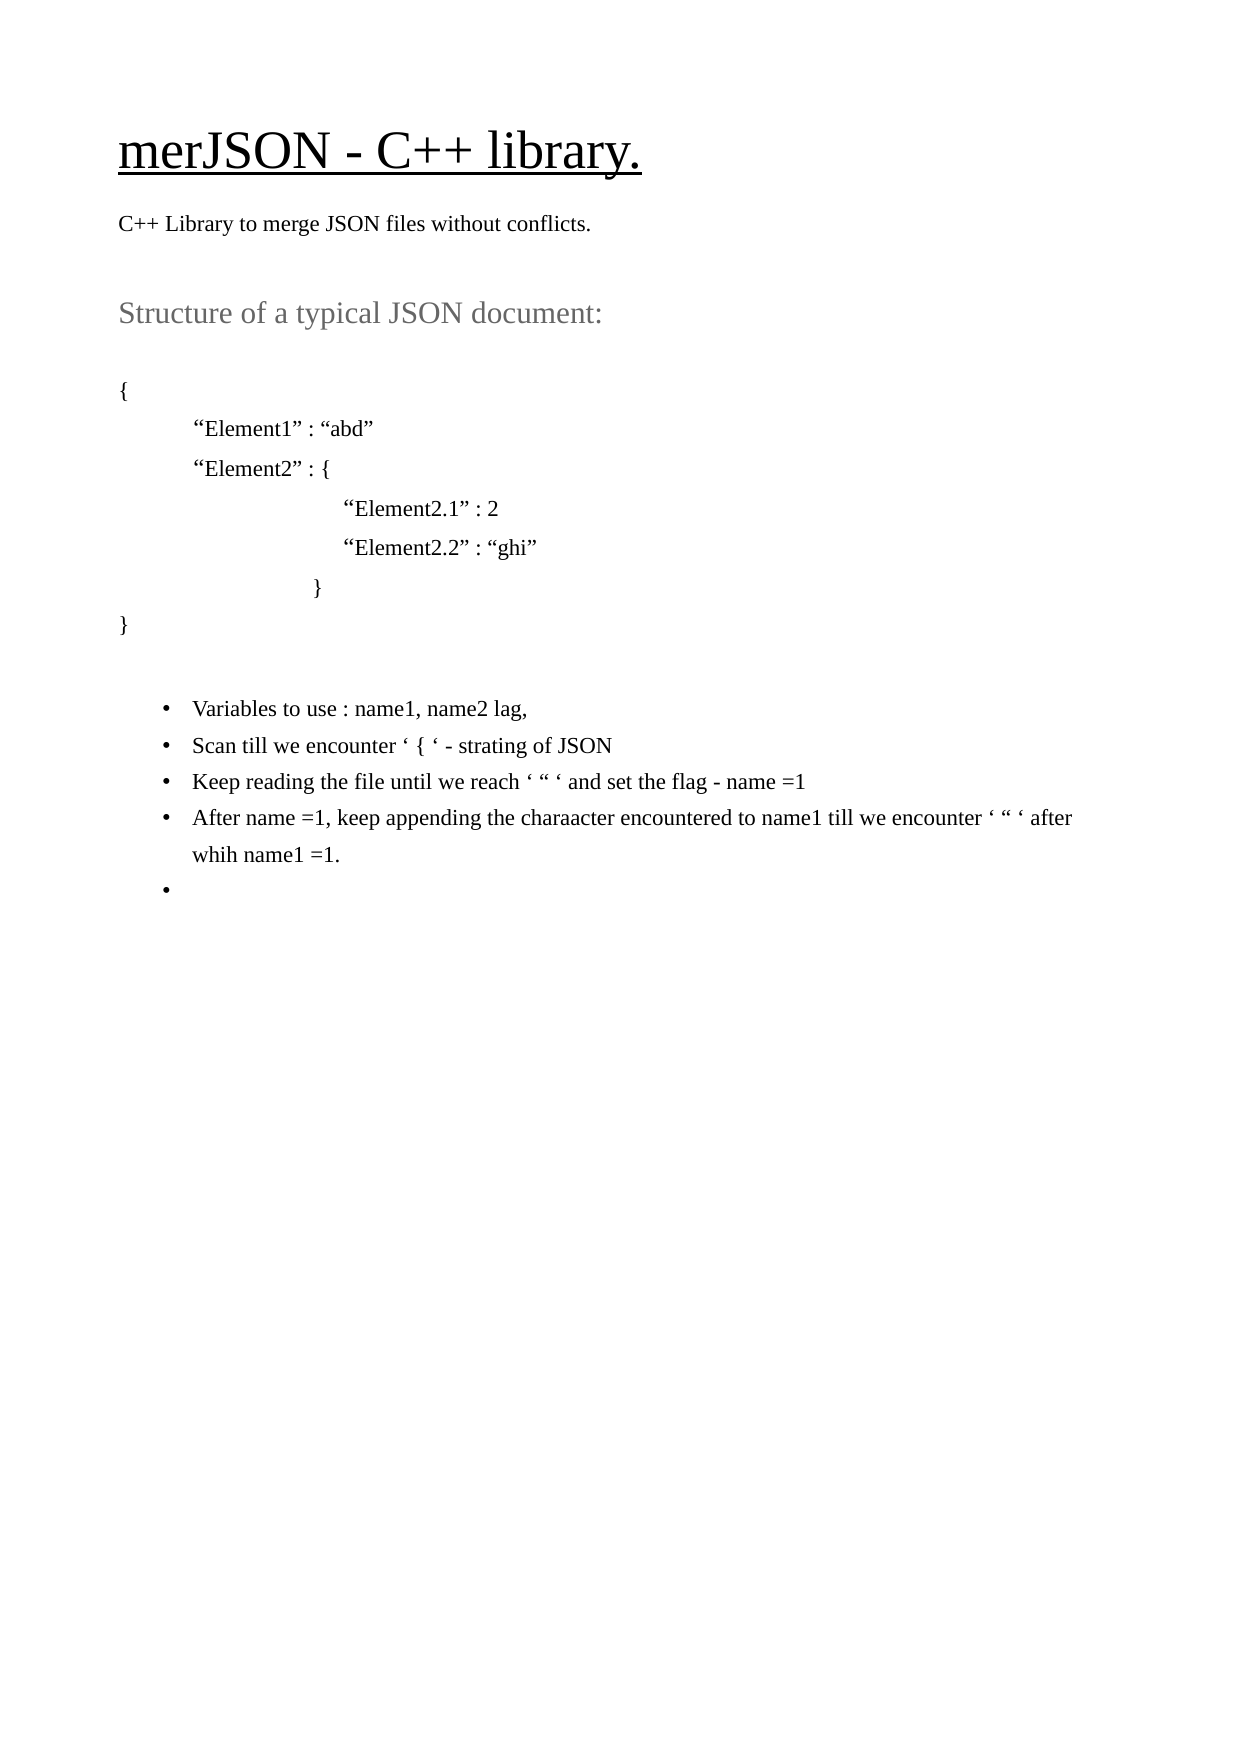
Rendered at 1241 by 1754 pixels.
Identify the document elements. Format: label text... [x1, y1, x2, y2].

text { [118, 377, 1122, 403]
text “Element1” : “abd” [118, 413, 1122, 442]
list After name =1, keep appending the charaacter encountered to name1 till we encounter ‘ “ ‘ after whih name1 =1. [162, 804, 1122, 867]
list Scan till we encounter ‘ { ‘ - strating of JSON [162, 732, 1122, 758]
text merJSON - C++ library. [118, 118, 1122, 180]
list Variables to use : name1, name2 lag, [162, 695, 1122, 722]
text } [268, 572, 1122, 601]
text Structure of a typical JSON document: [118, 294, 1122, 330]
text “Element2” : { [118, 453, 1122, 482]
text “Element2.2” : “ghi” [268, 532, 1122, 561]
text C++ Library to merge JSON files without conflicts. [118, 210, 1122, 237]
text } [118, 611, 1122, 638]
list Keep reading the file until we reach ‘ “ ‘ and set the flag - name =1 [162, 768, 1122, 794]
text “Element2.1” : 2 [268, 493, 1122, 521]
